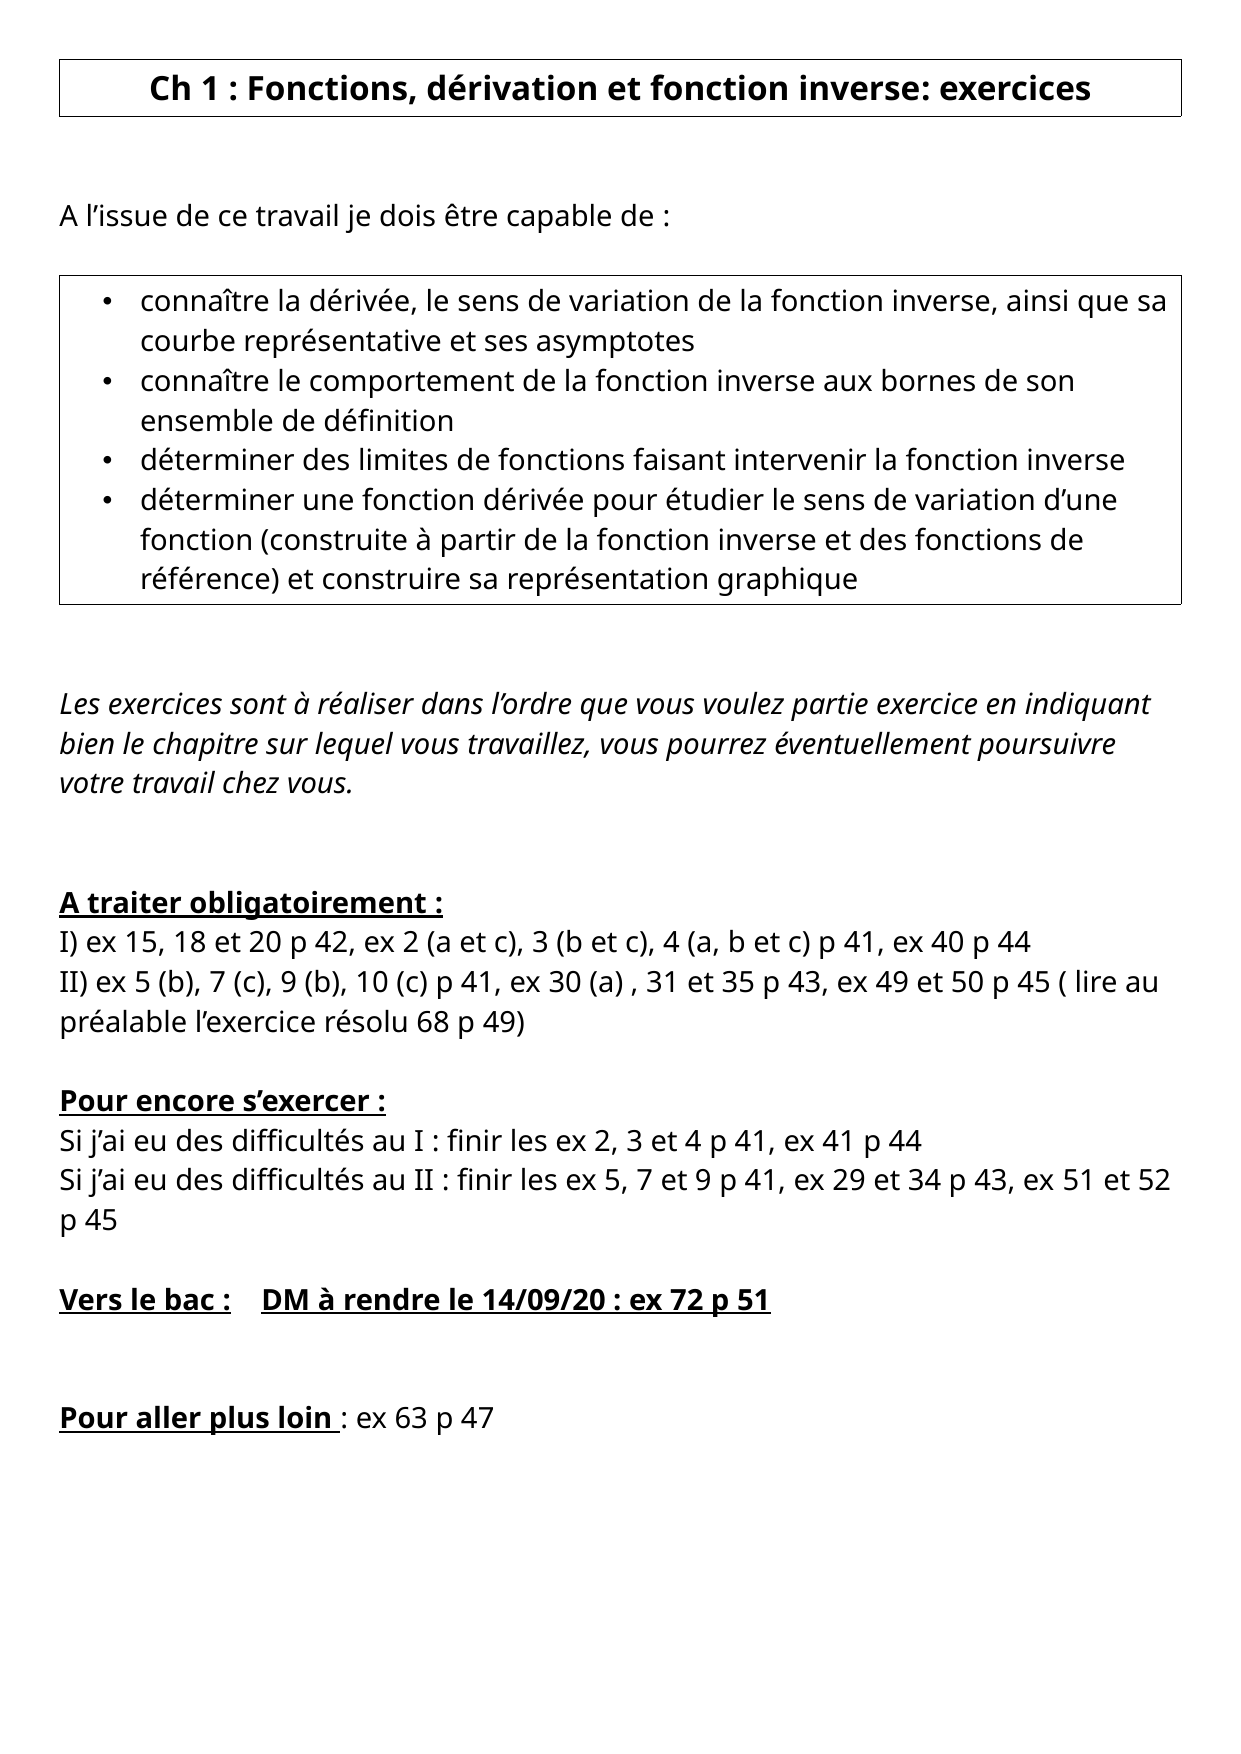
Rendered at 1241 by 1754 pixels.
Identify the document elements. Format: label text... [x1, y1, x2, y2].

text Vers le bac : DM à rendre le 14/09/20 : ex 72 p 51 [59, 1279, 1181, 1318]
text Pour encore s’exercer : [59, 1080, 1181, 1120]
text Les exercices sont à réaliser dans l’ordre que vous voulez partie exercice en indiquant bien le chapitre sur lequel vous travaillez, vous pourrez éventuellement poursuivre votre travail chez vous. [59, 683, 1181, 802]
text Pour aller plus loin : ex 63 p 47 [59, 1398, 1181, 1437]
table_header Ch 1 : Fonctions, dérivation et fonction inverse: exercices [60, 60, 1181, 116]
text I) ex 15, 18 et 20 p 42, ex 2 (a et c), 3 (b et c), 4 (a, b et c) p 41, ex 40 p 44 [59, 922, 1181, 961]
text Si j’ai eu des difficultés au II : finir les ex 5, 7 et 9 p 41, ex 29 et 34 p 43, ex 51 et 52 p 45 [59, 1160, 1181, 1239]
text Si j’ai eu des difficultés au I : finir les ex 2, 3 et 4 p 41, ex 41 p 44 [59, 1120, 1181, 1160]
text II) ex 5 (b), 7 (c), 9 (b), 10 (c) p 41, ex 30 (a) , 31 et 35 p 43, ex 49 et 50 p 45 ( lire au préalable l’exercice résolu 68 p 49) [59, 961, 1181, 1041]
text A traiter obligatoirement : [59, 882, 1181, 922]
text A l’issue de ce travail je dois être capable de : [59, 196, 1181, 235]
table_header connaître la dérivée, le sens de variation de la fonction inverse, ainsi que sa courbe représentative et ses asymptotes connaître le comportement de la fonction inverse aux bornes de son ensemble de définition déterminer des limites de fonctions faisant intervenir la fonction inverse déterminer une fonction dérivée pour étudier le sens de variation d’une fonction (construite à partir de la fonction inverse et des fonctions de référence) et construire sa représentation graphique [60, 276, 1181, 604]
